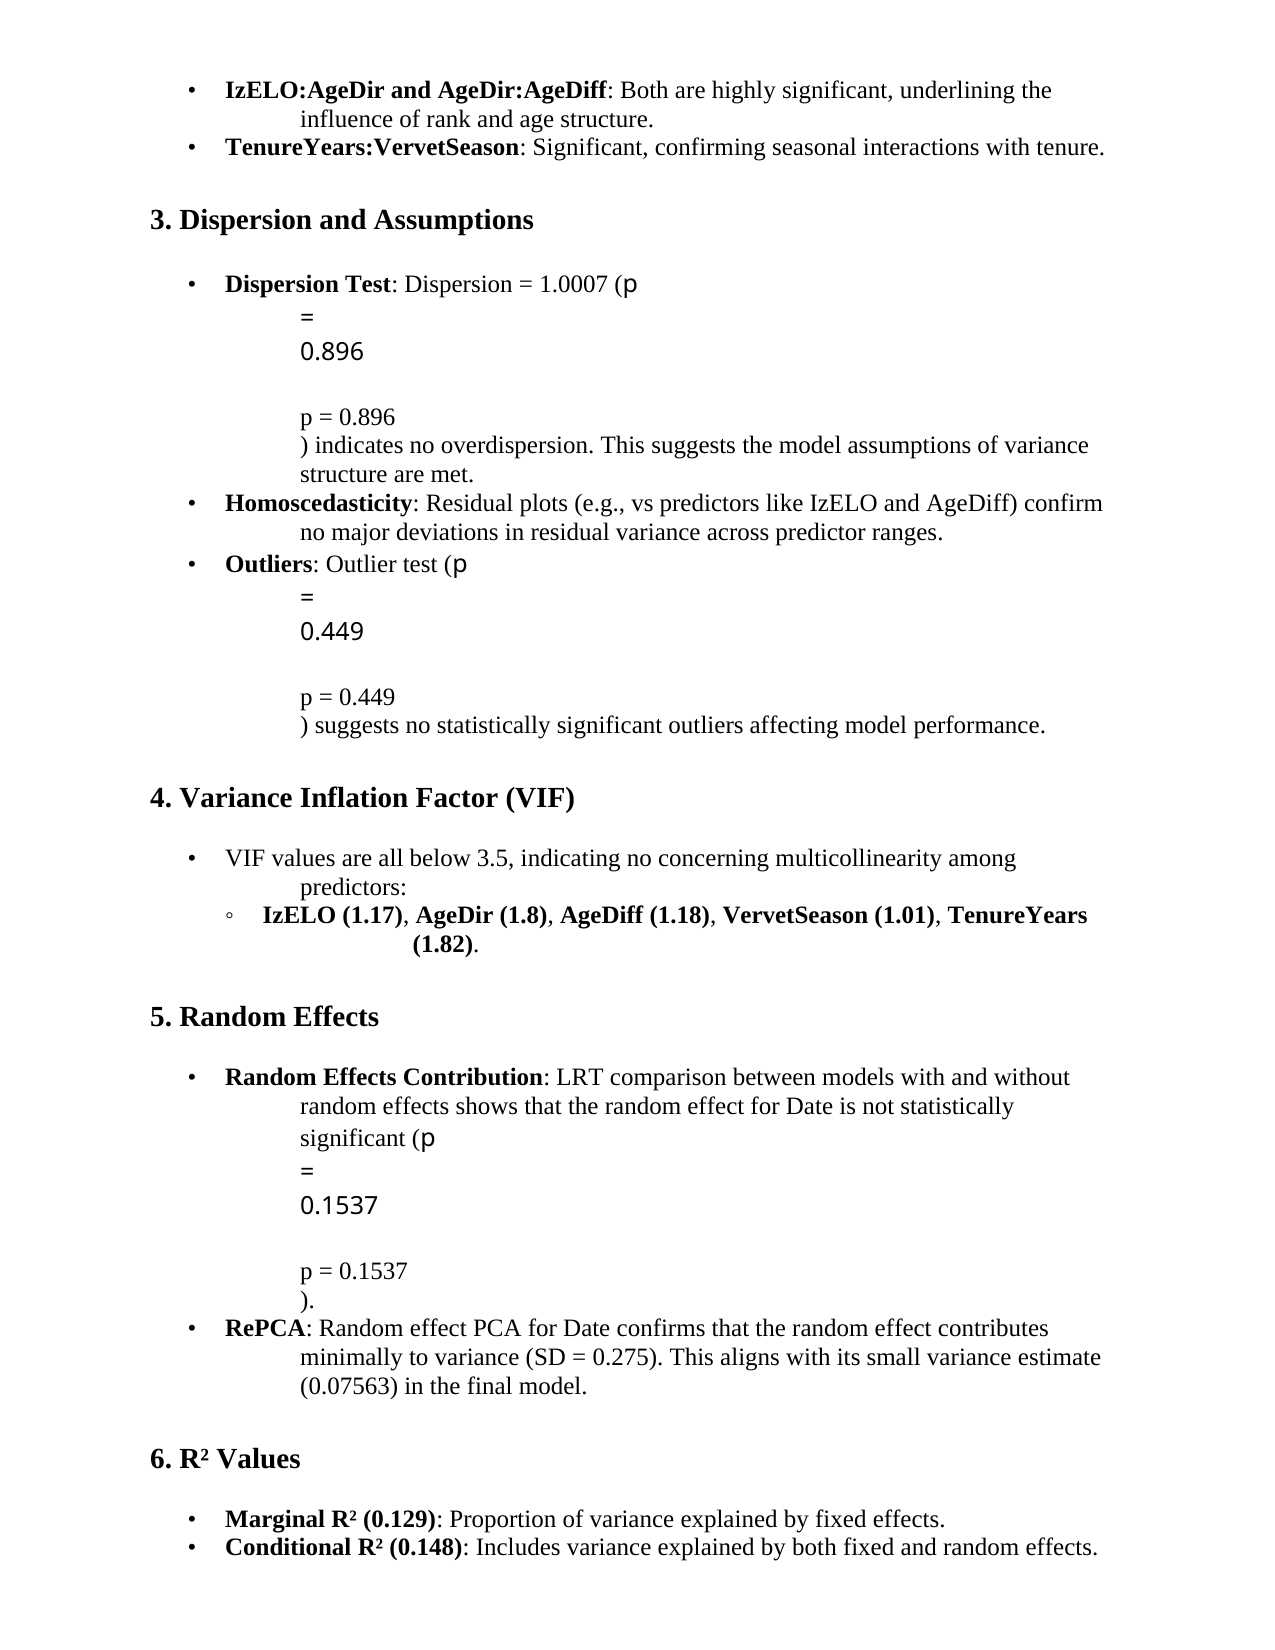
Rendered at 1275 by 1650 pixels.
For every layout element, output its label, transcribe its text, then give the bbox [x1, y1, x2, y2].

list VIF values are all below 3.5, indicating no concerning multicollinearity among predictors: [187, 843, 1125, 901]
list IzELO (1.17), AgeDir (1.8), AgeDiff (1.18), VervetSeason (1.01), TenureYears (1.82). [225, 901, 1125, 958]
text 3. Dispersion and Assumptions [150, 202, 1125, 236]
list Outliers: Outlier test (p = 0.449 p = 0.449 ) suggests no statistically significant outliers affecting model performance. [187, 545, 1125, 739]
text 6. R² Values [150, 1441, 1125, 1474]
list Conditional R² (0.148): Includes variance explained by both fixed and random effects. [187, 1532, 1125, 1561]
list RePCA: Random effect PCA for Date confirms that the random effect contributes minimally to variance (SD = 0.275). This aligns with its small variance estimate (0.07563) in the final model. [187, 1313, 1125, 1400]
text 4. Variance Inflation Factor (VIF) [150, 780, 1125, 814]
list IzELO:AgeDir and AgeDir:AgeDiff: Both are highly significant, underlining the influence of rank and age structure. [187, 75, 1125, 132]
list Homoscedasticity: Residual plots (e.g., vs predictors like IzELO and AgeDiff) confirm no major deviations in residual variance across predictor ranges. [187, 488, 1125, 545]
list Random Effects Contribution: LRT comparison between models with and without random effects shows that the random effect for Date is not statistically significant (p = 0.1537 p = 0.1537 ). [187, 1062, 1125, 1313]
list Dispersion Test: Dispersion = 1.0007 (p = 0.896 p = 0.896 ) indicates no overdispersion. This suggests the model assumptions of variance structure are met. [187, 265, 1125, 488]
list TenureYears:VervetSeason: Significant, confirming seasonal interactions with tenure. [187, 132, 1125, 161]
list Marginal R² (0.129): Proportion of variance explained by fixed effects. [187, 1504, 1125, 1532]
text 5. Random Effects [150, 999, 1125, 1033]
